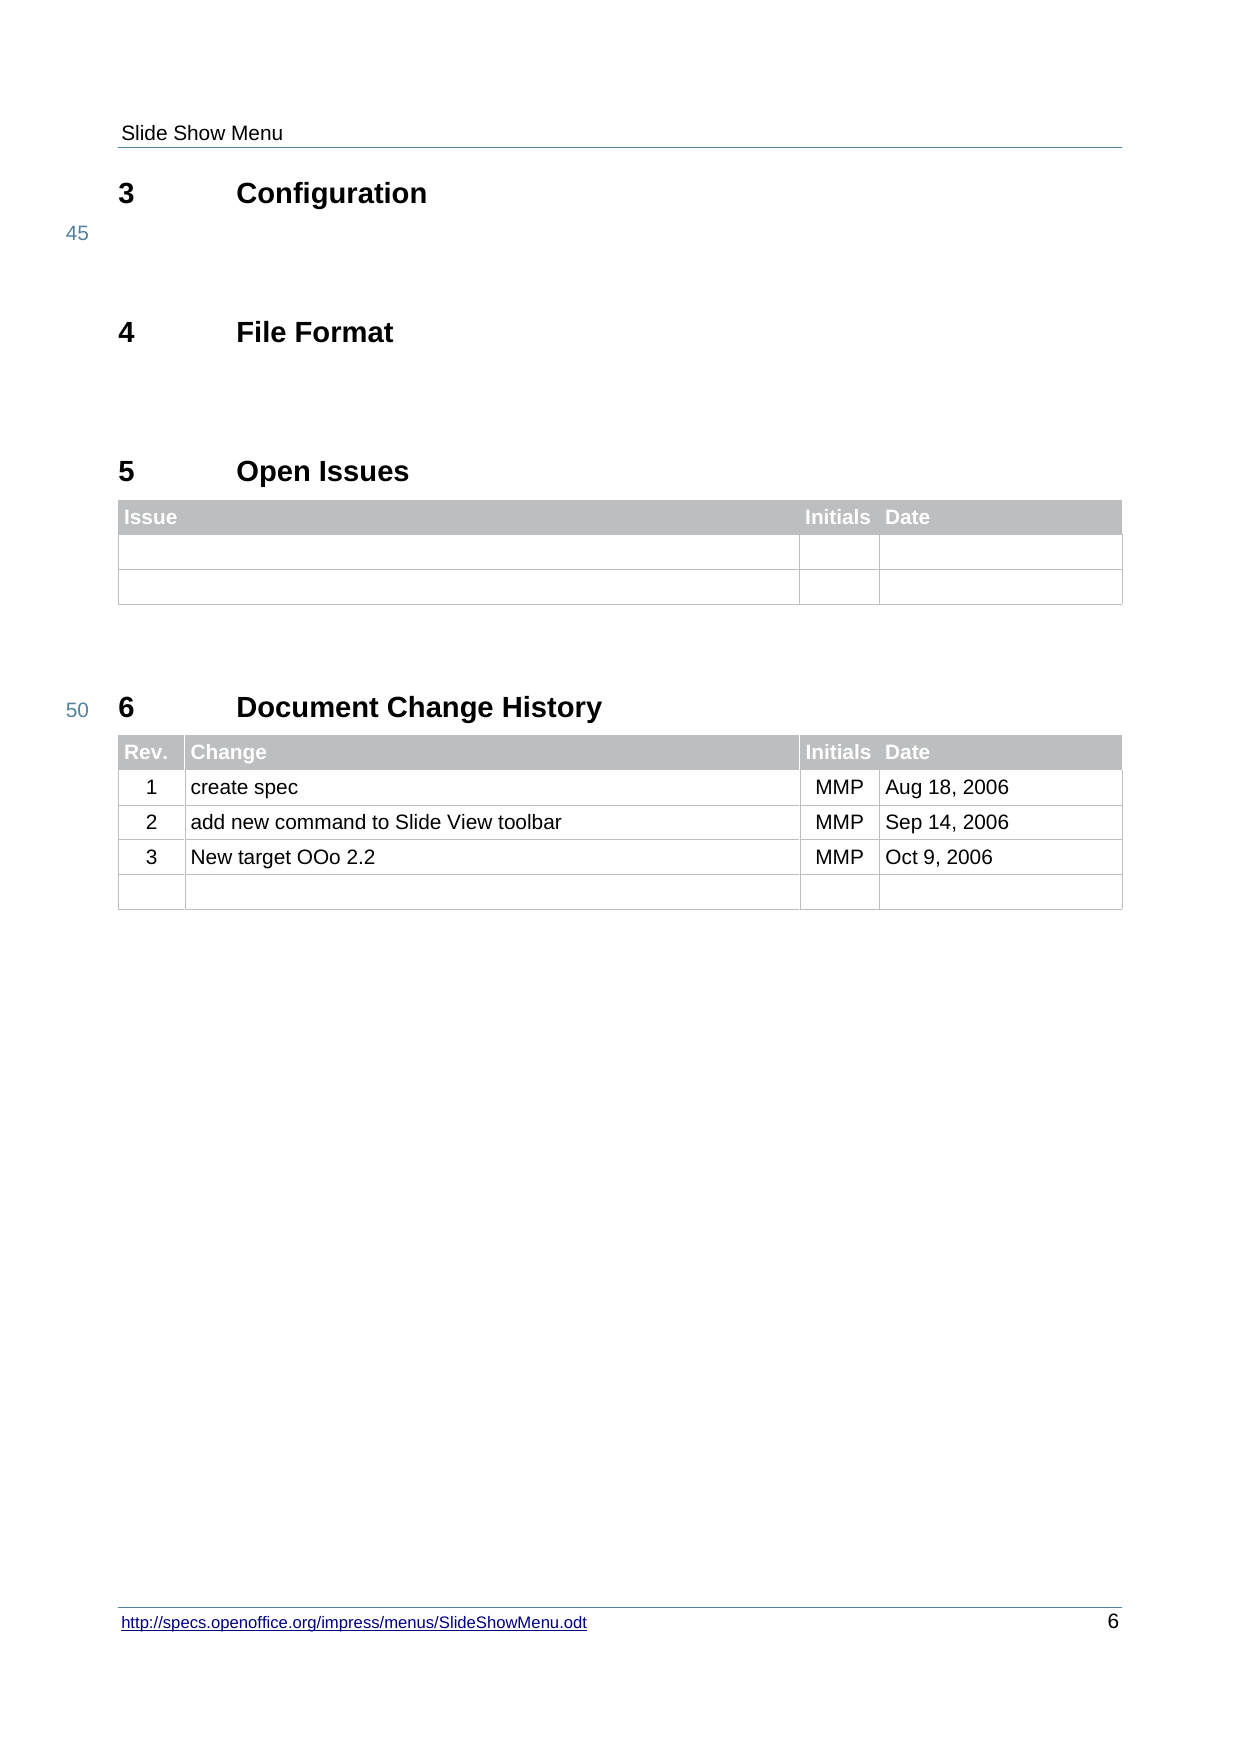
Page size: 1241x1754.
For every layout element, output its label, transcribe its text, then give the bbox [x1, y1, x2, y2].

table_cell Oct 9, 2006 [880, 840, 1122, 874]
subtitle Open Issues [118, 455, 1122, 488]
table_header Initials [799, 500, 879, 534]
table_cell MMP [801, 806, 879, 839]
table_cell create spec [186, 770, 799, 805]
table_cell 2 [119, 806, 184, 839]
subtitle Configuration [118, 177, 1122, 209]
table_cell <Format: Dec 31, 2000> [880, 535, 1122, 569]
table_cell <State Issue here, State “None”, if all issues are solved> [119, 535, 799, 569]
table_header Initials [800, 735, 879, 770]
table_cell [800, 535, 879, 569]
table_cell MMP [801, 840, 879, 874]
table_cell <...> [119, 570, 799, 604]
table_cell [800, 570, 879, 604]
table_header Change [185, 735, 799, 770]
subtitle File Format [118, 316, 1122, 348]
table_cell 1 [119, 770, 184, 805]
table_header Date [879, 735, 1122, 770]
table_cell add new command to Slide View toolbar [186, 806, 799, 839]
table_cell 3 [119, 840, 184, 874]
table_header Issue [118, 500, 799, 534]
table_cell Sep 14, 2006 [880, 806, 1122, 839]
text <Start typing here ----- If this part is irrelevant state a reason for its absence!> [118, 221, 1122, 244]
table_cell <...> [119, 875, 184, 909]
table_header Rev. [118, 735, 184, 770]
table_cell [880, 875, 1122, 909]
table_header Date [879, 500, 1122, 534]
table_cell [801, 875, 879, 909]
table_cell Aug 18, 2006 [880, 770, 1122, 805]
table_cell MMP [801, 770, 879, 805]
table_cell New target OOo 2.2 [186, 840, 799, 874]
table_cell [880, 570, 1122, 604]
table_cell [186, 875, 799, 909]
text <Start typing here ----- If this part is irrelevant state a reason for its absence!> [118, 360, 1122, 383]
subtitle Document Change History [118, 691, 1122, 723]
